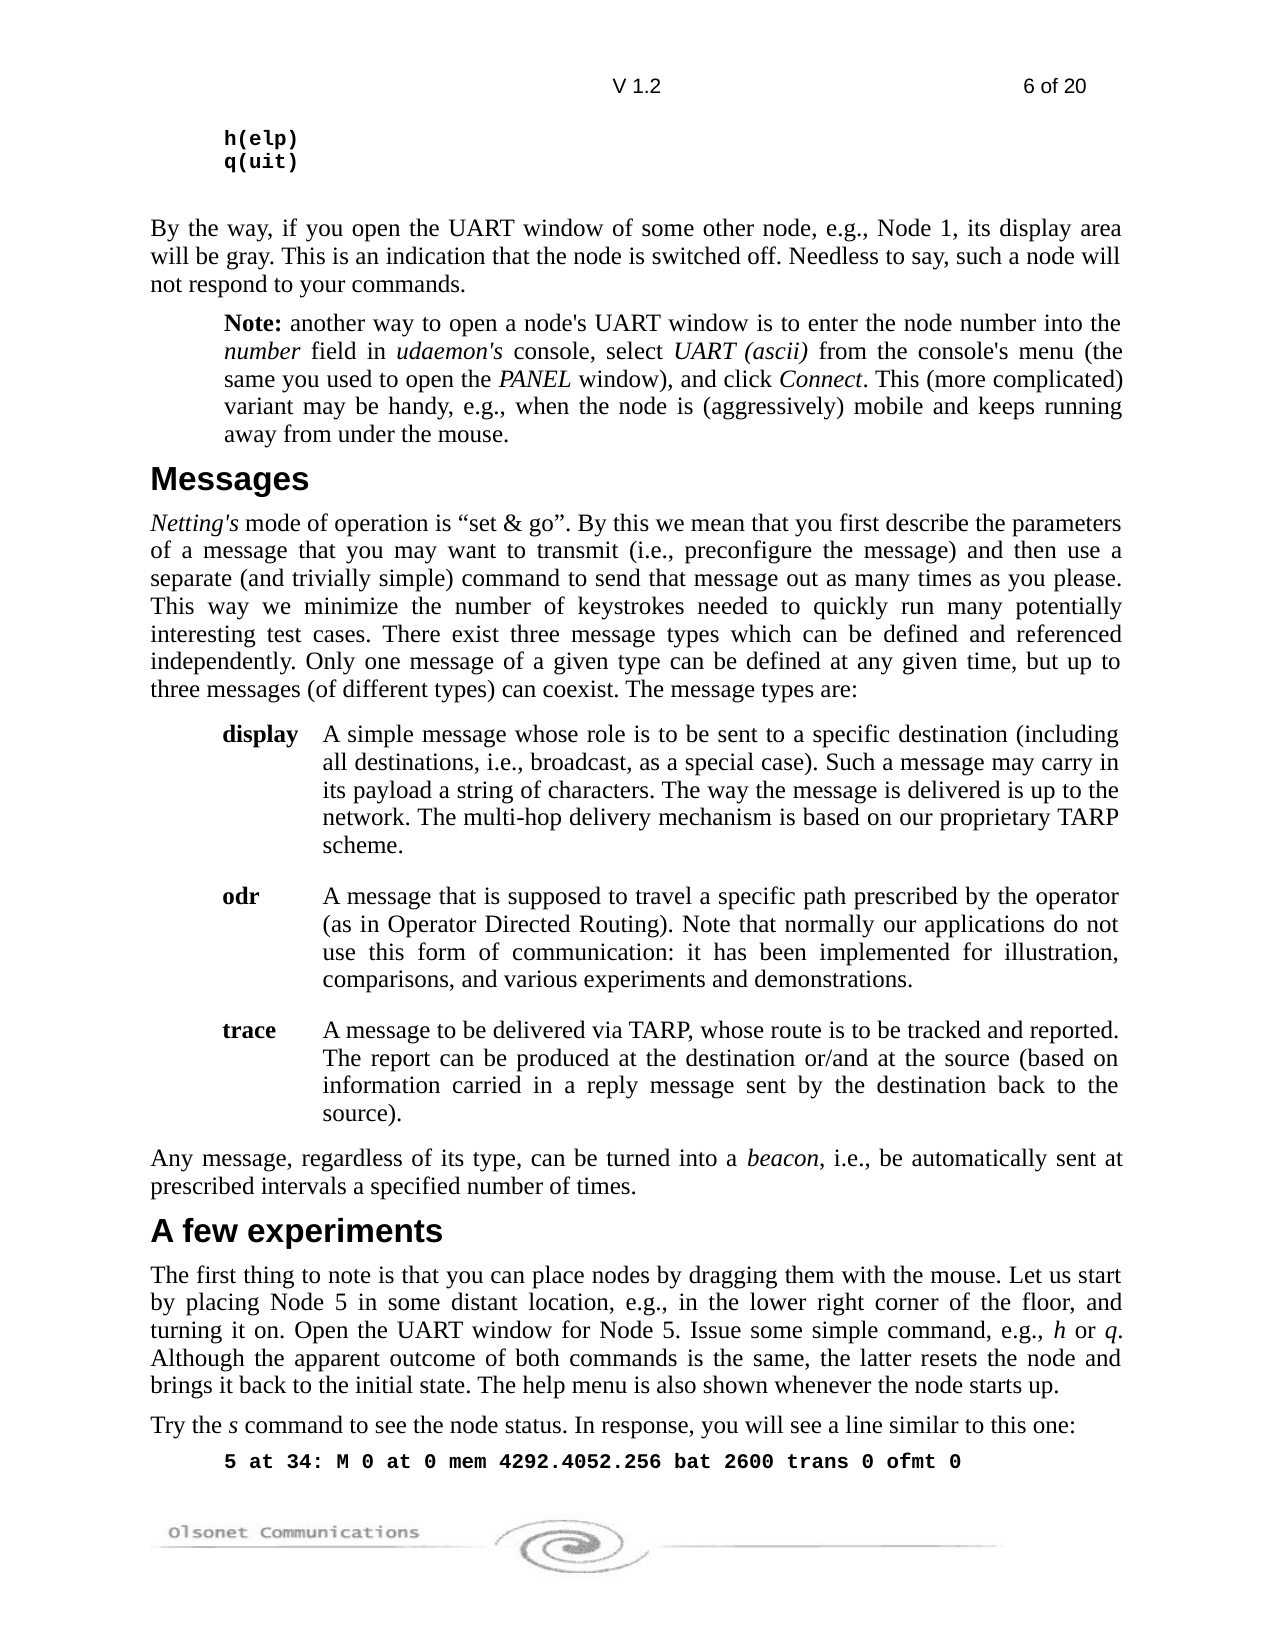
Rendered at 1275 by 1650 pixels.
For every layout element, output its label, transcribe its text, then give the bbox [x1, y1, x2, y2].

subtitle Messages [150, 460, 1123, 497]
table_cell A message that is supposed to travel a specific path prescribed by the operator (as in Operator Directed Routing). Note that normally our applications do not use this form of communication: it has been implemented for illustration, comparisons, and various experiments and demonstrations. [317, 876, 1126, 1011]
table_cell A message to be delivered via TARP, whose route is to be tracked and reported. The report can be produced at the destination or/and at the source (based on information carried in a reply message sent by the destination back to the source). [317, 1011, 1126, 1144]
text q(uit) [224, 151, 1123, 175]
text 5 at 34: M 0 at 0 mem 4292.4052.256 bat 2600 trans 0 ofmt 0 [224, 1451, 1123, 1474]
text By the way, if you open the UART window of some other node, e.g., Node 1, its display area will be gray. This is an indication that the node is switched off. Needless to say, such a node will not respond to your commands. [150, 214, 1123, 298]
picture [150, 1504, 1005, 1596]
subtitle A few experiments [150, 1212, 1123, 1249]
text Any message, regardless of its type, can be turned into a beacon, i.e., be automatically sent at prescribed intervals a specified number of times. [150, 1144, 1123, 1200]
table_header A simple message whose role is to be sent to a specific destination (including all destinations, i.e., broadcast, as a special case). Such a message may carry in its payload a string of characters. The way the message is delivered is up to the network. The multi-hop delivery mechanism is based on our proprietary TARP scheme. [317, 715, 1126, 876]
text h(elp) [224, 128, 1123, 151]
text Netting's mode of operation is “set & go”. By this we mean that you first describe the parameters of a message that you may want to transmit (i.e., preconfigure the message) and then use a separate (and trivially simple) command to send that message out as many times as you please. This way we minimize the number of keystrokes needed to quickly run many potentially interesting test cases. There exist three message types which can be defined and referenced independently. Only one message of a given type can be defined at any given time, but up to three messages (of different types) can coexist. The message types are: [150, 509, 1123, 703]
text The first thing to note is that you can place nodes by dragging them with the mouse. Let us start by placing Node 5 in some distant location, e.g., in the lower right corner of the floor, and turning it on. Open the UART window for Node 5. Issue some simple command, e.g., h or q. Although the apparent outcome of both commands is the same, the latter resets the node and brings it back to the initial state. The help menu is also shown whenever the node starts up. [150, 1261, 1123, 1399]
table_header display [216, 715, 317, 876]
text Try the s command to see the node status. In response, you will see a line similar to this one: [150, 1411, 1123, 1439]
text Note: another way to open a node's UART window is to enter the node number into the number field in udaemon's console, select UART (ascii) from the console's menu (the same you used to open the PANEL window), and click Connect. This (more complicated) variant may be handy, e.g., when the node is (aggressively) mobile and keeps running away from under the mouse. [224, 309, 1123, 448]
table_cell odr [216, 876, 317, 1011]
table_cell trace [216, 1011, 317, 1144]
